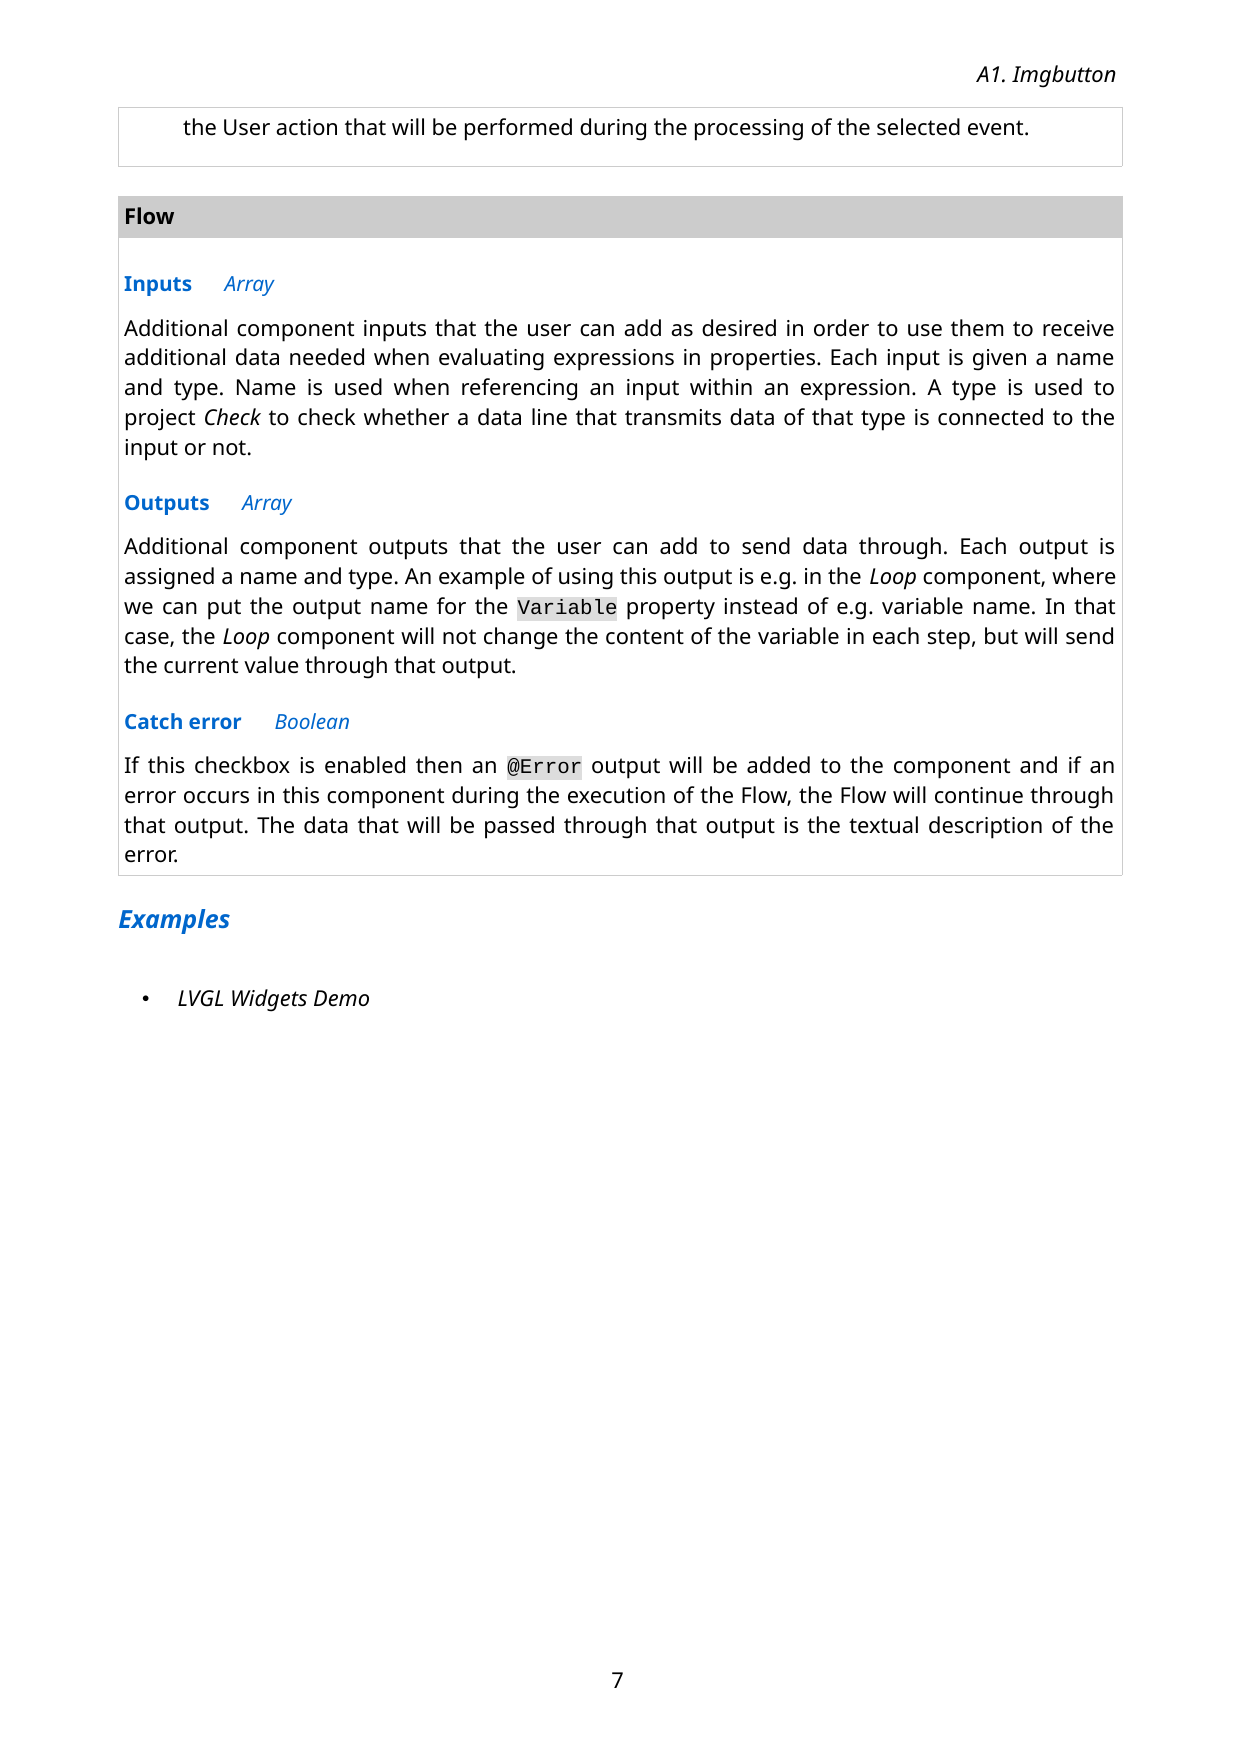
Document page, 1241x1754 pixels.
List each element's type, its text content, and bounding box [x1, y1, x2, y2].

list LVGL Widgets Demo [142, 983, 1110, 1013]
table_header Flow [119, 197, 1122, 237]
table_cell Inputs Array Additional component inputs that the user can add as desired in order to use them to receive additional data needed when evaluating expressions in properties. Each input is given a name and type. Name is used when referencing an input within an expression. A type is used to project Check to check whether a data line that transmits data of that type is connected to the input or not. Outputs Array Additional component outputs that the user can add to send data through. Each output is assigned a name and type. An example of using this output is e.g. in the Loop component, where we can put the output name for the Variable property instead of e.g. variable name. In that case, the Loop component will not change the content of the variable in each step, but will send the current value through that output. Catch error Boolean If this checkbox is enabled then an @Error output will be added to the component and if an error occurs in this component during the execution of the Flow, the Flow will continue through that output. The data that will be passed through that output is the textual description of the error. [119, 238, 1122, 875]
table_cell the User action that will be performed during the processing of the selected event. [119, 108, 1122, 166]
subtitle Examples [118, 902, 1122, 936]
